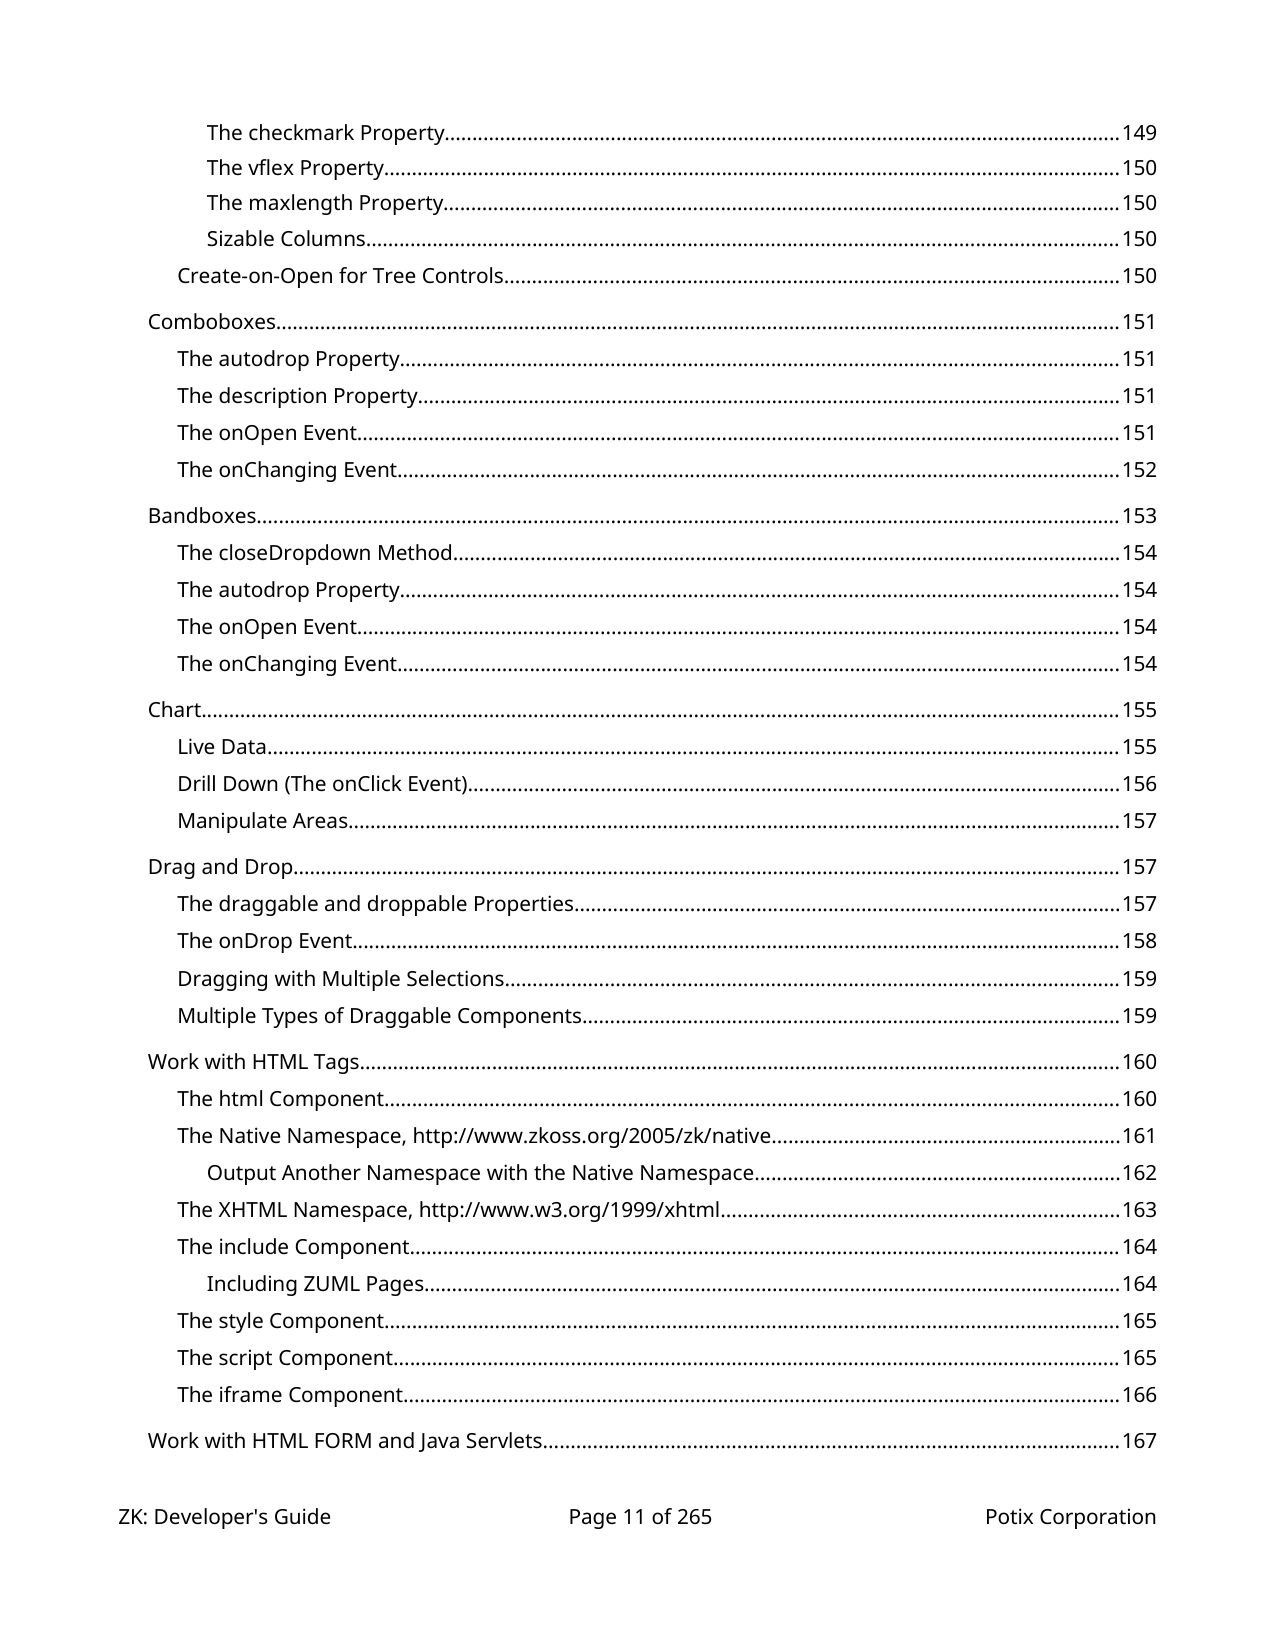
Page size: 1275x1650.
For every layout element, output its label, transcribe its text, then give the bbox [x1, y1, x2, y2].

text The onDrop Event 158 [177, 927, 1157, 955]
text Work with HTML Tags 160 [148, 1047, 1157, 1075]
text Drill Down (The onClick Event) 156 [177, 769, 1157, 798]
text The Native Namespace, http://www.zkoss.org/2005/zk/native 161 [177, 1121, 1157, 1149]
text The maxlength Property 150 [207, 188, 1157, 217]
text Drag and Drop 157 [148, 852, 1157, 881]
text The autodrop Property 151 [177, 344, 1157, 372]
text Comboboxes 151 [148, 307, 1157, 335]
text The iframe Component 166 [177, 1381, 1157, 1409]
text The description Property 151 [177, 381, 1157, 409]
text Live Data 155 [177, 732, 1157, 761]
text Manipulate Areas 157 [177, 807, 1157, 835]
text The onOpen Event 154 [177, 612, 1157, 641]
text The autodrop Property 154 [177, 575, 1157, 603]
text The vflex Property 150 [207, 153, 1157, 182]
text The checkmark Property 149 [207, 118, 1157, 146]
text The style Component 165 [177, 1306, 1157, 1334]
text Dragging with Multiple Selections 159 [177, 964, 1157, 992]
text Create-on-Open for Tree Controls 150 [177, 261, 1157, 289]
text Including ZUML Pages 164 [207, 1269, 1157, 1297]
text The XHTML Namespace, http://www.w3.org/1999/xhtml 163 [177, 1195, 1157, 1223]
text Sizable Columns 150 [207, 224, 1157, 252]
text The script Component 165 [177, 1343, 1157, 1372]
text Work with HTML FORM and Java Servlets 167 [148, 1426, 1157, 1455]
text Bandboxes 153 [148, 501, 1157, 529]
text Chart 155 [148, 695, 1157, 723]
text The include Component 164 [177, 1232, 1157, 1260]
text Multiple Types of Draggable Components 159 [177, 1001, 1157, 1029]
text The draggable and droppable Properties 157 [177, 889, 1157, 918]
text Output Another Namespace with the Native Namespace 162 [207, 1158, 1157, 1186]
text The onOpen Event 151 [177, 418, 1157, 446]
text The onChanging Event 152 [177, 455, 1157, 483]
text The closeDropdown Method 154 [177, 538, 1157, 566]
text The html Component 160 [177, 1084, 1157, 1112]
text The onChanging Event 154 [177, 649, 1157, 678]
